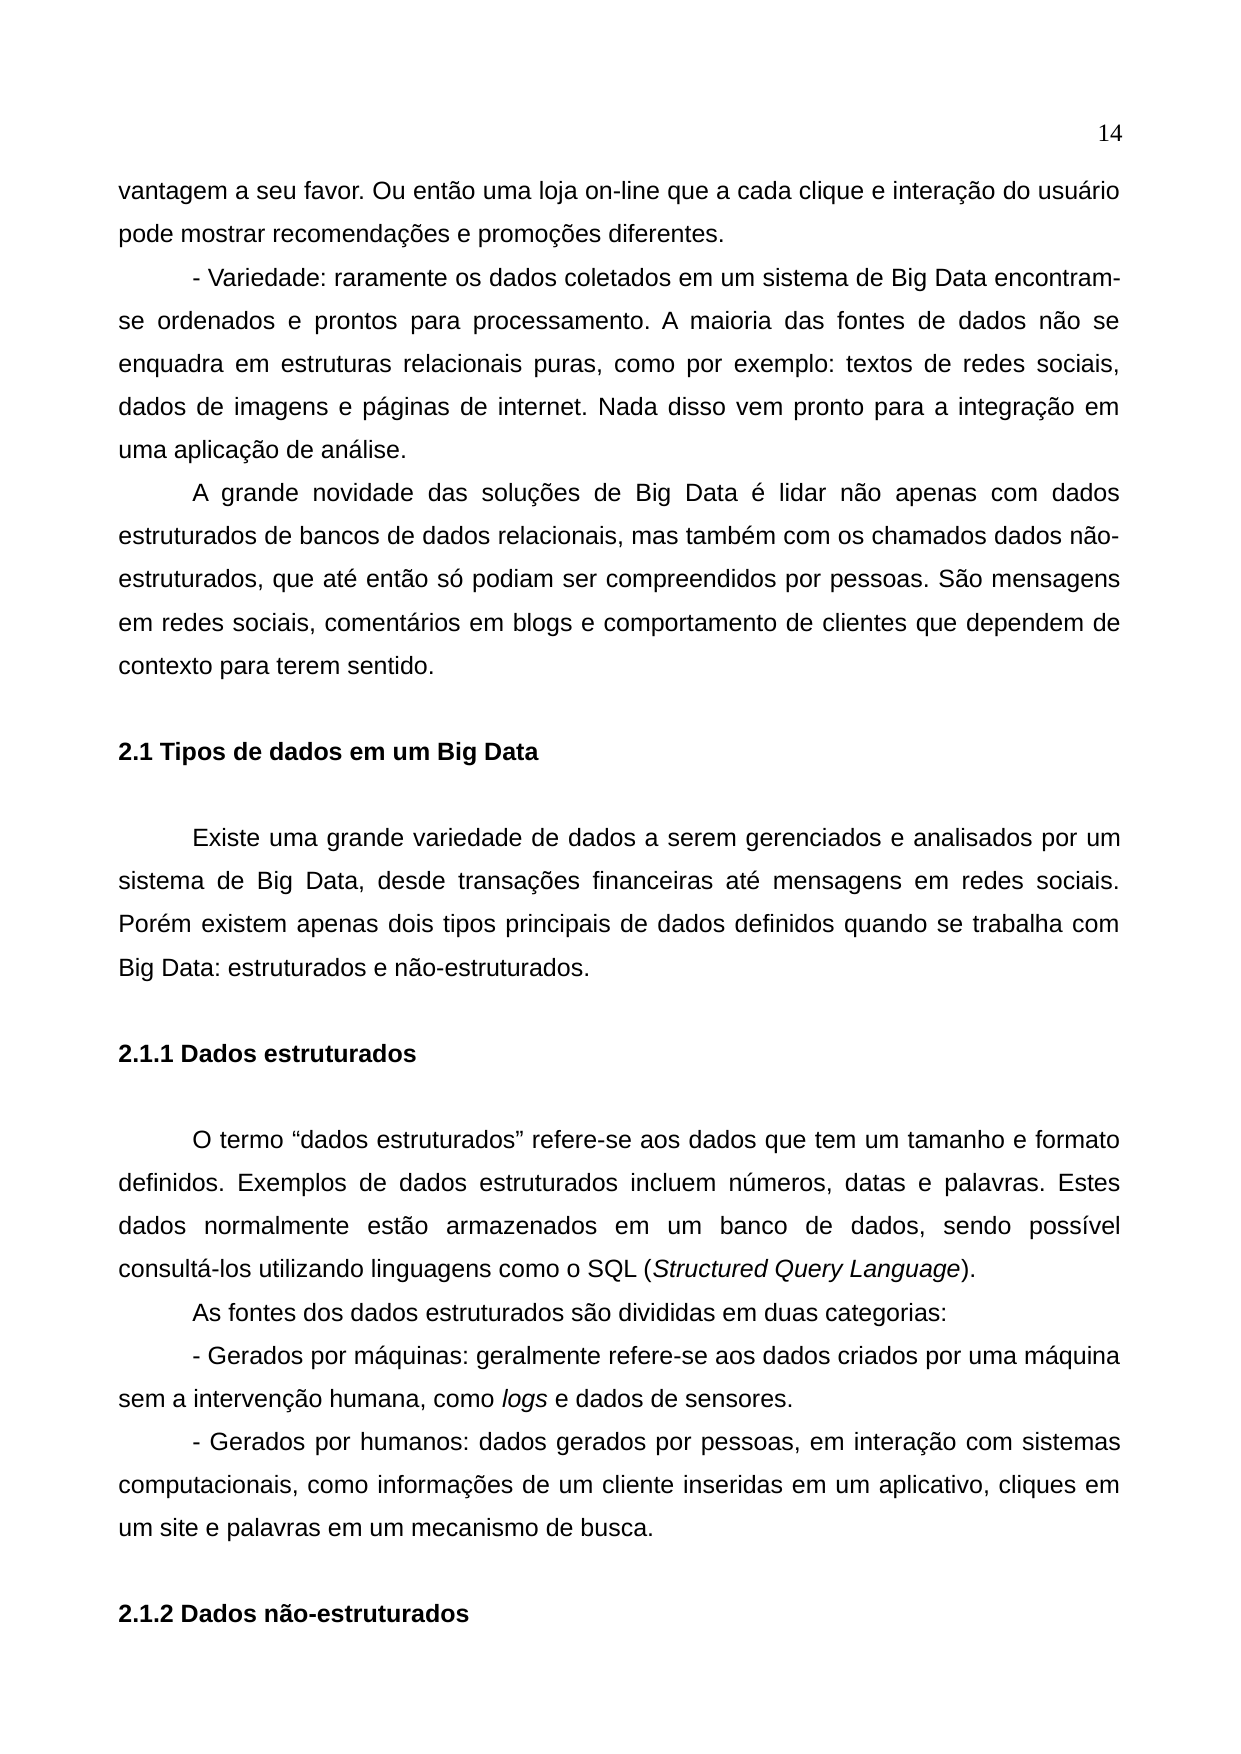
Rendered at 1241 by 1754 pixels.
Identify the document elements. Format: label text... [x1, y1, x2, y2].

text A grande novidade das soluções de Big Data é lidar não apenas com dados estruturados de bancos de dados relacionais, mas também com os chamados dados não-estruturados, que até então só podiam ser compreendidos por pessoas. São mensagens em redes sociais, comentários em blogs e comportamento de clientes que dependem de contexto para terem sentido. [118, 478, 1122, 679]
text 2.1.2 Dados não-estruturados [118, 1599, 1122, 1628]
text 2.1.1 Dados estruturados [118, 1039, 1122, 1068]
text - Variedade: raramente os dados coletados em um sistema de Big Data encontram-se ordenados e prontos para processamento. A maioria das fontes de dados não se enquadra em estruturas relacionais puras, como por exemplo: textos de redes sociais, dados de imagens e páginas de internet. Nada disso vem pronto para a integração em uma aplicação de análise. [118, 263, 1122, 464]
text As fontes dos dados estruturados são divididas em duas categorias: [118, 1298, 1122, 1326]
text - Gerados por humanos: dados gerados por pessoas, em interação com sistemas computacionais, como informações de um cliente inseridas em um aplicativo, cliques em um site e palavras em um mecanismo de busca. [118, 1427, 1122, 1542]
text - Gerados por máquinas: geralmente refere-se aos dados criados por uma máquina sem a intervenção humana, como logs e dados de sensores. [118, 1341, 1122, 1413]
text vantagem a seu favor. Ou então uma loja on-line que a cada clique e interação do usuário pode mostrar recomendações e promoções diferentes. [118, 176, 1122, 248]
text O termo “dados estruturados” refere-se aos dados que tem um tamanho e formato definidos. Exemplos de dados estruturados incluem números, datas e palavras. Estes dados normalmente estão armazenados em um banco de dados, sendo possível consultá-los utilizando linguagens como o SQL (Structured Query Language). [118, 1125, 1122, 1283]
text Existe uma grande variedade de dados a serem gerenciados e analisados por um sistema de Big Data, desde transações financeiras até mensagens em redes sociais. Porém existem apenas dois tipos principais de dados definidos quando se trabalha com Big Data: estruturados e não-estruturados. [118, 823, 1122, 981]
text 2.1 Tipos de dados em um Big Data [118, 737, 1122, 766]
